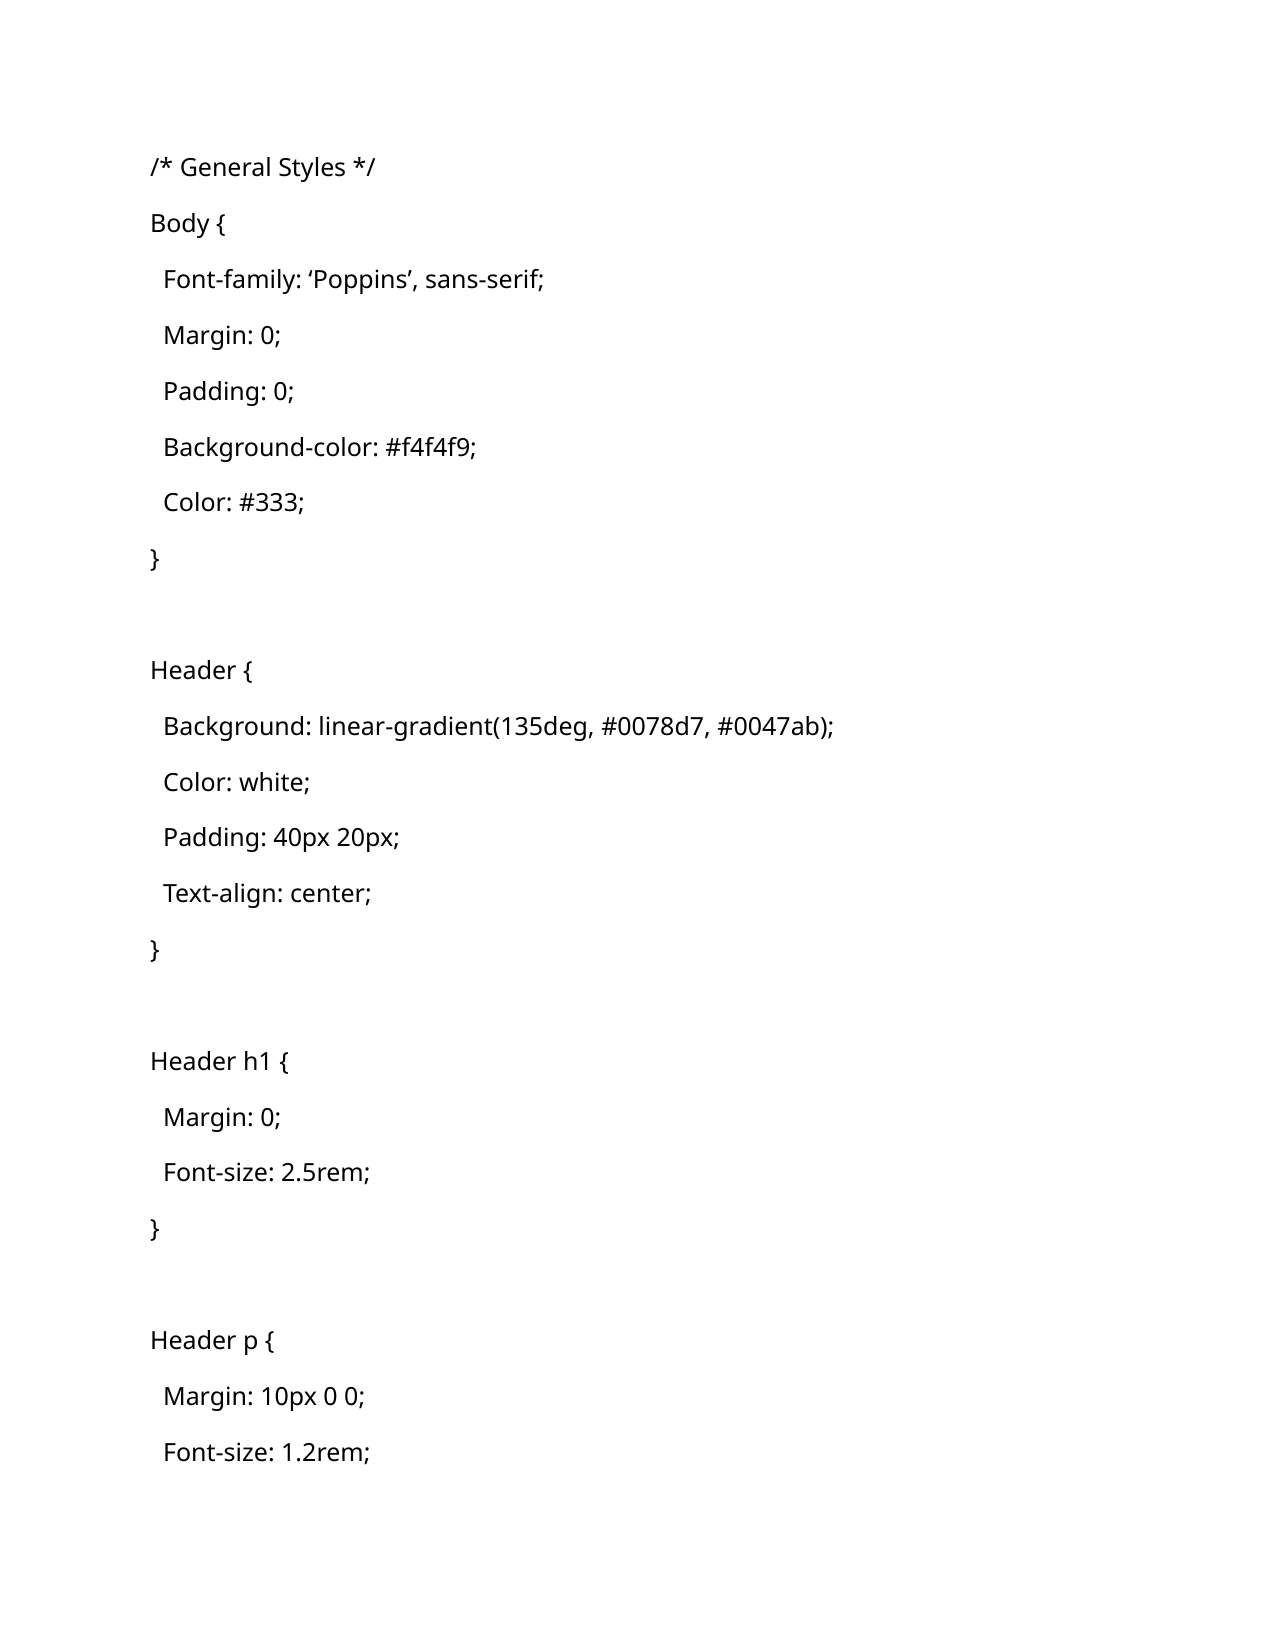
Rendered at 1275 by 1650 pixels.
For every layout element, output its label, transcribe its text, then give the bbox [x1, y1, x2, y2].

text Color: white; [150, 764, 1125, 798]
text Background: linear-gradient(135deg, #0078d7, #0047ab); [150, 708, 1125, 742]
text Header p { [150, 1322, 1125, 1357]
text Body { [150, 206, 1125, 240]
text Header h1 { [150, 1043, 1125, 1077]
text Padding: 0; [150, 373, 1125, 407]
text Text-align: center; [150, 876, 1125, 910]
text Margin: 0; [150, 317, 1125, 352]
text Header { [150, 652, 1125, 687]
text Margin: 10px 0 0; [150, 1378, 1125, 1412]
text } [150, 932, 1125, 966]
text } [150, 1211, 1125, 1245]
text Font-size: 1.2rem; [150, 1434, 1125, 1468]
text Font-size: 2.5rem; [150, 1155, 1125, 1189]
text /* General Styles */ [150, 150, 1125, 184]
text Font-family: ‘Poppins’, sans-serif; [150, 262, 1125, 296]
text Color: #333; [150, 485, 1125, 519]
text Padding: 40px 20px; [150, 820, 1125, 854]
text Background-color: #f4f4f9; [150, 429, 1125, 463]
text Margin: 0; [150, 1099, 1125, 1133]
text } [150, 541, 1125, 575]
